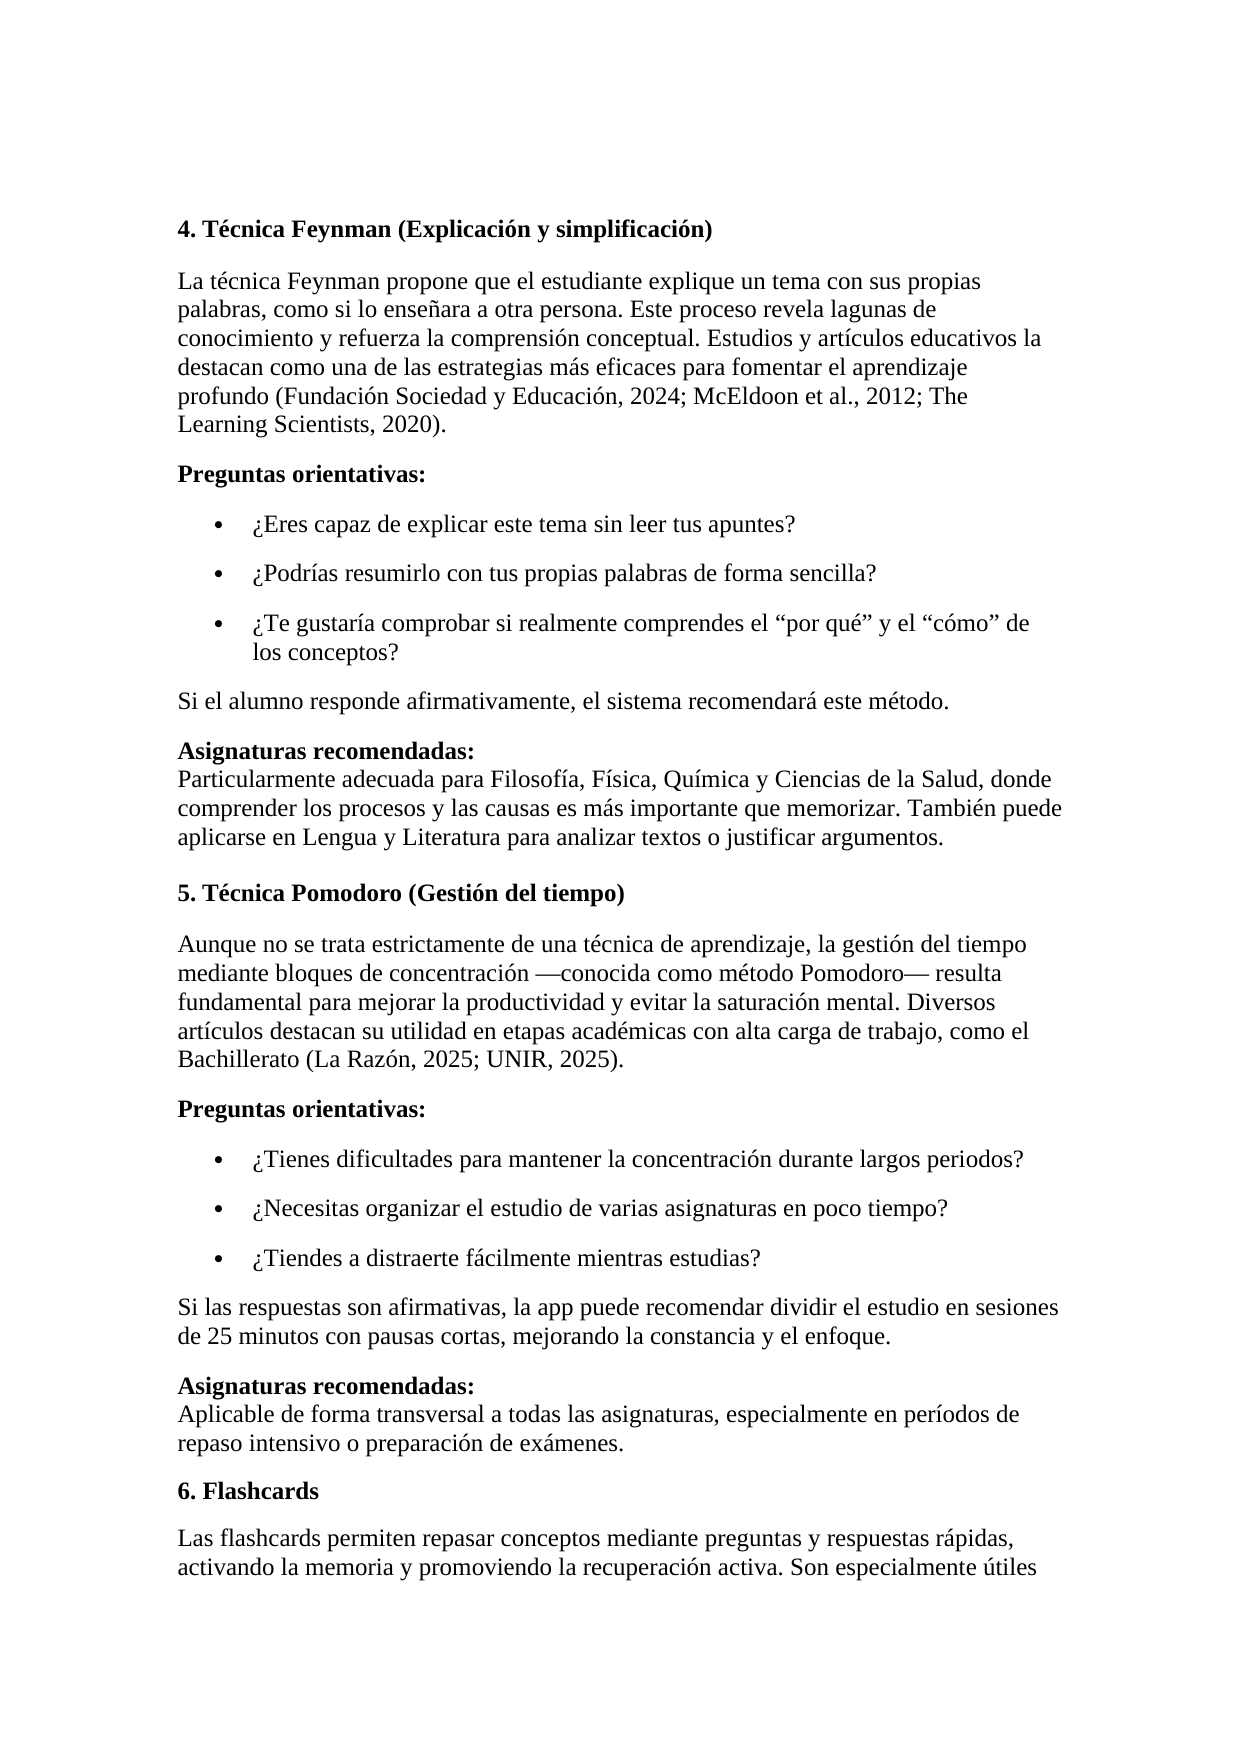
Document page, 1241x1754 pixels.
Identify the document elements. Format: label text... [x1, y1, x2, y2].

subtitle 6. Flashcards [177, 1476, 1063, 1504]
subtitle 5. Técnica Pomodoro (Gestión del tiempo) [177, 878, 1063, 907]
list ¿Tienes dificultades para mantener la concentración durante largos periodos? [215, 1144, 1063, 1172]
text Las flashcards permiten repasar conceptos mediante preguntas y respuestas rápidas, activando la memoria y promoviendo la recuperación activa. Son especialmente útiles [177, 1523, 1063, 1581]
list ¿Tiendes a distraerte fácilmente mientras estudias? [215, 1243, 1063, 1272]
text Asignaturas recomendadas: Particularmente adecuada para Filosofía, Física, Química y Ciencias de la Salud, donde comprender los procesos y las causas es más importante que memorizar. También puede aplicarse en Lengua y Literatura para analizar textos o justificar argumentos. [177, 736, 1063, 851]
list ¿Eres capaz de explicar este tema sin leer tus apuntes? [215, 509, 1063, 537]
list ¿Podrías resumirlo con tus propias palabras de forma sencilla? [215, 558, 1063, 587]
text La técnica Feynman propone que el estudiante explique un tema con sus propias palabras, como si lo enseñara a otra persona. Este proceso revela lagunas de conocimiento y refuerza la comprensión conceptual. Estudios y artículos educativos la destacan como una de las estrategias más eficaces para fomentar el aprendizaje profundo (Fundación Sociedad y Educación, 2024; McEldoon et al., 2012; The Learning Scientists, 2020). [177, 266, 1063, 438]
list ¿Necesitas organizar el estudio de varias asignaturas en poco tiempo? [215, 1193, 1063, 1222]
subtitle 4. Técnica Feynman (Explicación y simplificación) [177, 214, 1063, 243]
text Preguntas orientativas: [177, 1094, 1063, 1123]
list ¿Te gustaría comprobar si realmente comprendes el “por qué” y el “cómo” de los conceptos? [215, 608, 1063, 665]
text Aunque no se trata estrictamente de una técnica de aprendizaje, la gestión del tiempo mediante bloques de concentración —conocida como método Pomodoro— resulta fundamental para mejorar la productividad y evitar la saturación mental. Diversos artículos destacan su utilidad en etapas académicas con alta carga de trabajo, como el Bachillerato (La Razón, 2025; UNIR, 2025). [177, 929, 1063, 1073]
text Si las respuestas son afirmativas, la app puede recomendar dividir el estudio en sesiones de 25 minutos con pausas cortas, mejorando la constancia y el enfoque. [177, 1292, 1063, 1350]
text Asignaturas recomendadas: Aplicable de forma transversal a todas las asignaturas, especialmente en períodos de repaso intensivo o preparación de exámenes. [177, 1371, 1063, 1457]
text Preguntas orientativas: [177, 459, 1063, 488]
text Si el alumno responde afirmativamente, el sistema recomendará este método. [177, 686, 1063, 715]
